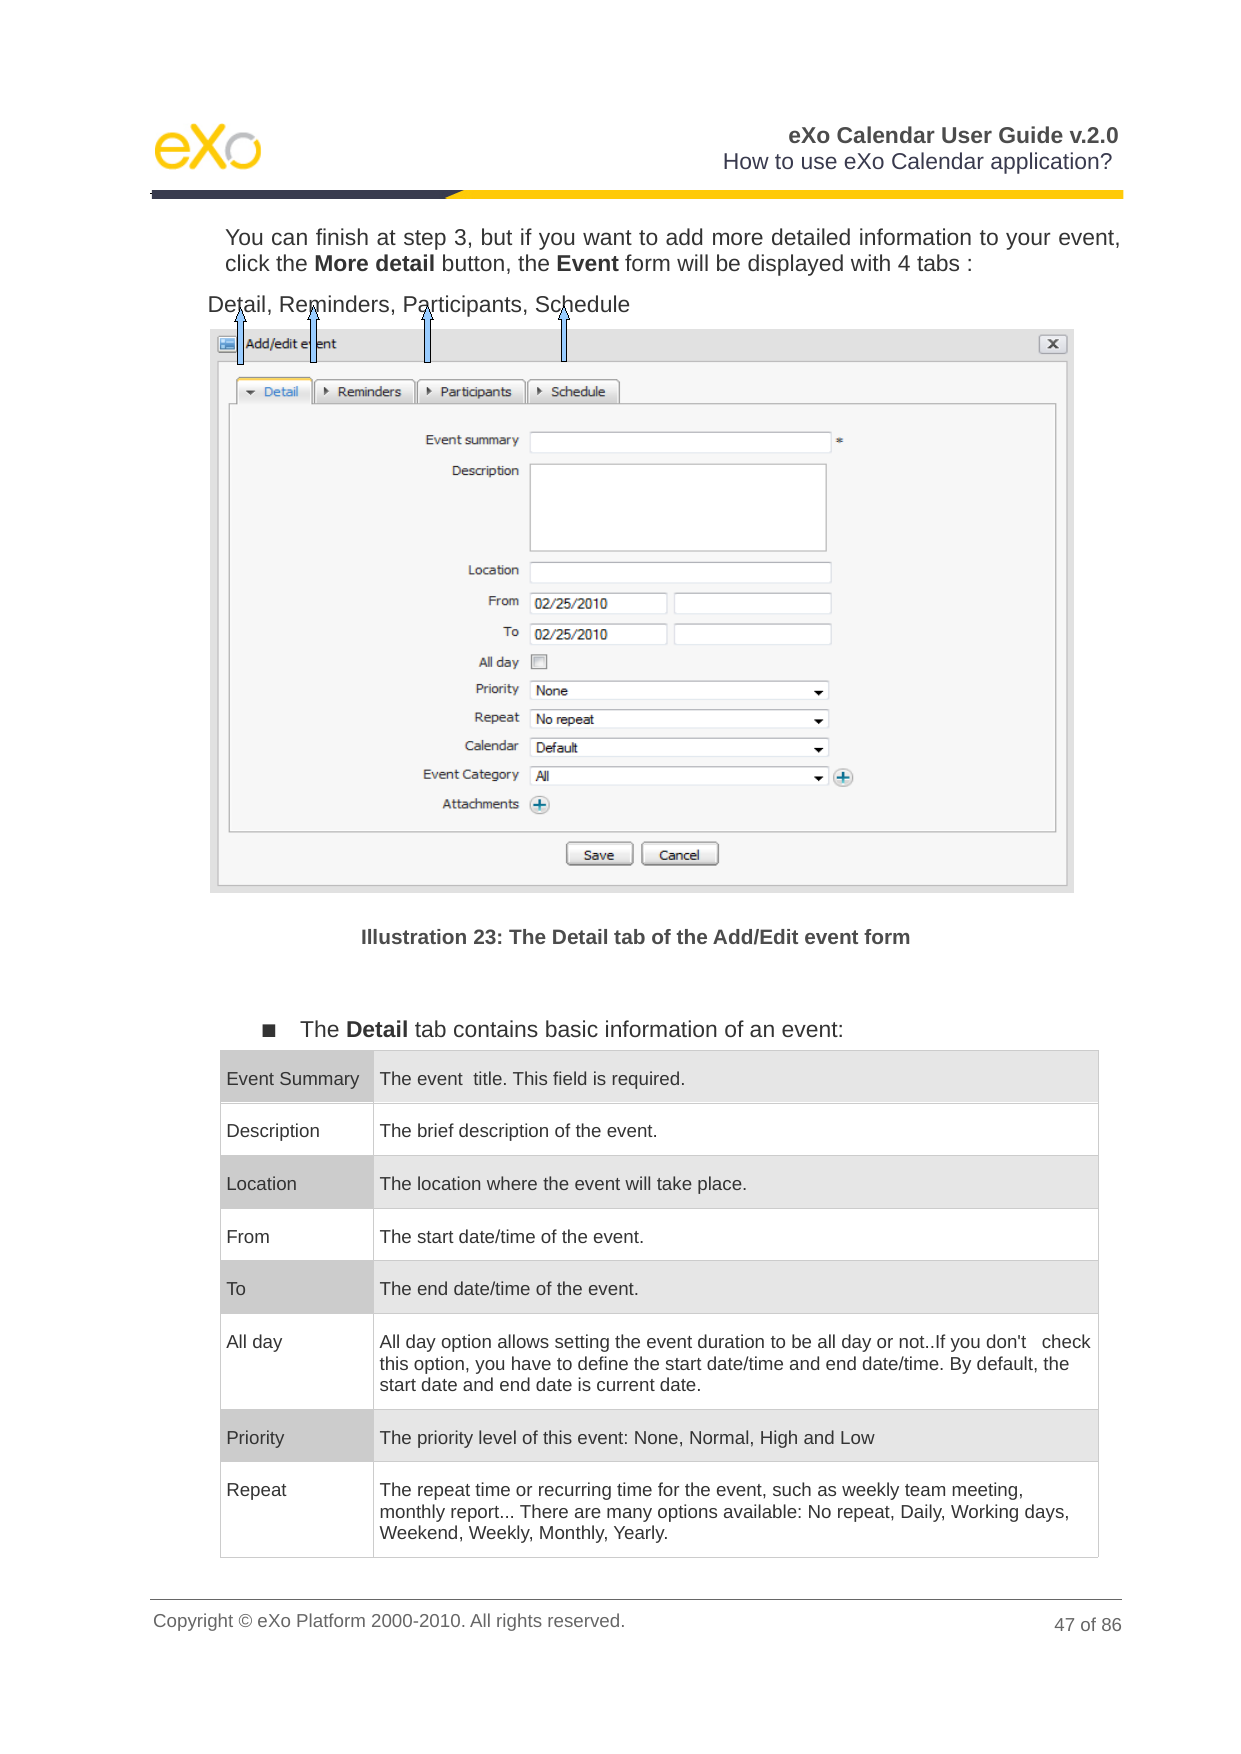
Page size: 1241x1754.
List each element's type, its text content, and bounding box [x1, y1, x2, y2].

table_cell To [221, 1261, 373, 1313]
list You can finish at step 3, but if you want to add more detailed information to your event, click the More detail button, the Event form will be displayed with 4 tabs : [187, 223, 1122, 276]
picture [155, 123, 262, 170]
table_cell The end date/time of the event. [374, 1261, 1098, 1313]
table_cell From [221, 1209, 373, 1260]
list The Detail tab contains basic information of an event: [262, 1016, 1122, 1042]
table_cell Location [221, 1156, 373, 1208]
table_cell The start date/time of the event. [374, 1209, 1098, 1260]
table_header The event title. This field is required. [374, 1051, 1098, 1102]
table_cell Repeat [221, 1462, 373, 1557]
table_cell The repeat time or recurring time for the event, such as weekly team meeting, monthly report... There are many options available: No repeat, Daily, Working days, Weekend, Weekly, Monthly, Yearly. [374, 1462, 1098, 1557]
text Detail, Reminders, Participants, Schedule [150, 291, 1122, 318]
table_cell Priority [221, 1410, 373, 1461]
table_cell All day option allows setting the event duration to be all day or not..If you don't check this option, you have to define the start date/time and end date/time. By default, the start date and end date is current date. [374, 1314, 1098, 1409]
picture [210, 329, 1074, 893]
table_header Event Summary [221, 1051, 373, 1102]
table_cell The location where the event will take place. [374, 1156, 1098, 1208]
table_cell The brief description of the event. [374, 1104, 1098, 1155]
list Illustration 23: The Detail tab of the Add/Edit event form [198, 400, 1074, 948]
table_cell The priority level of this event: None, Normal, High and Low [374, 1410, 1098, 1461]
table_cell All day [221, 1314, 373, 1409]
table_cell Description [221, 1104, 373, 1155]
picture [151, 190, 1124, 199]
